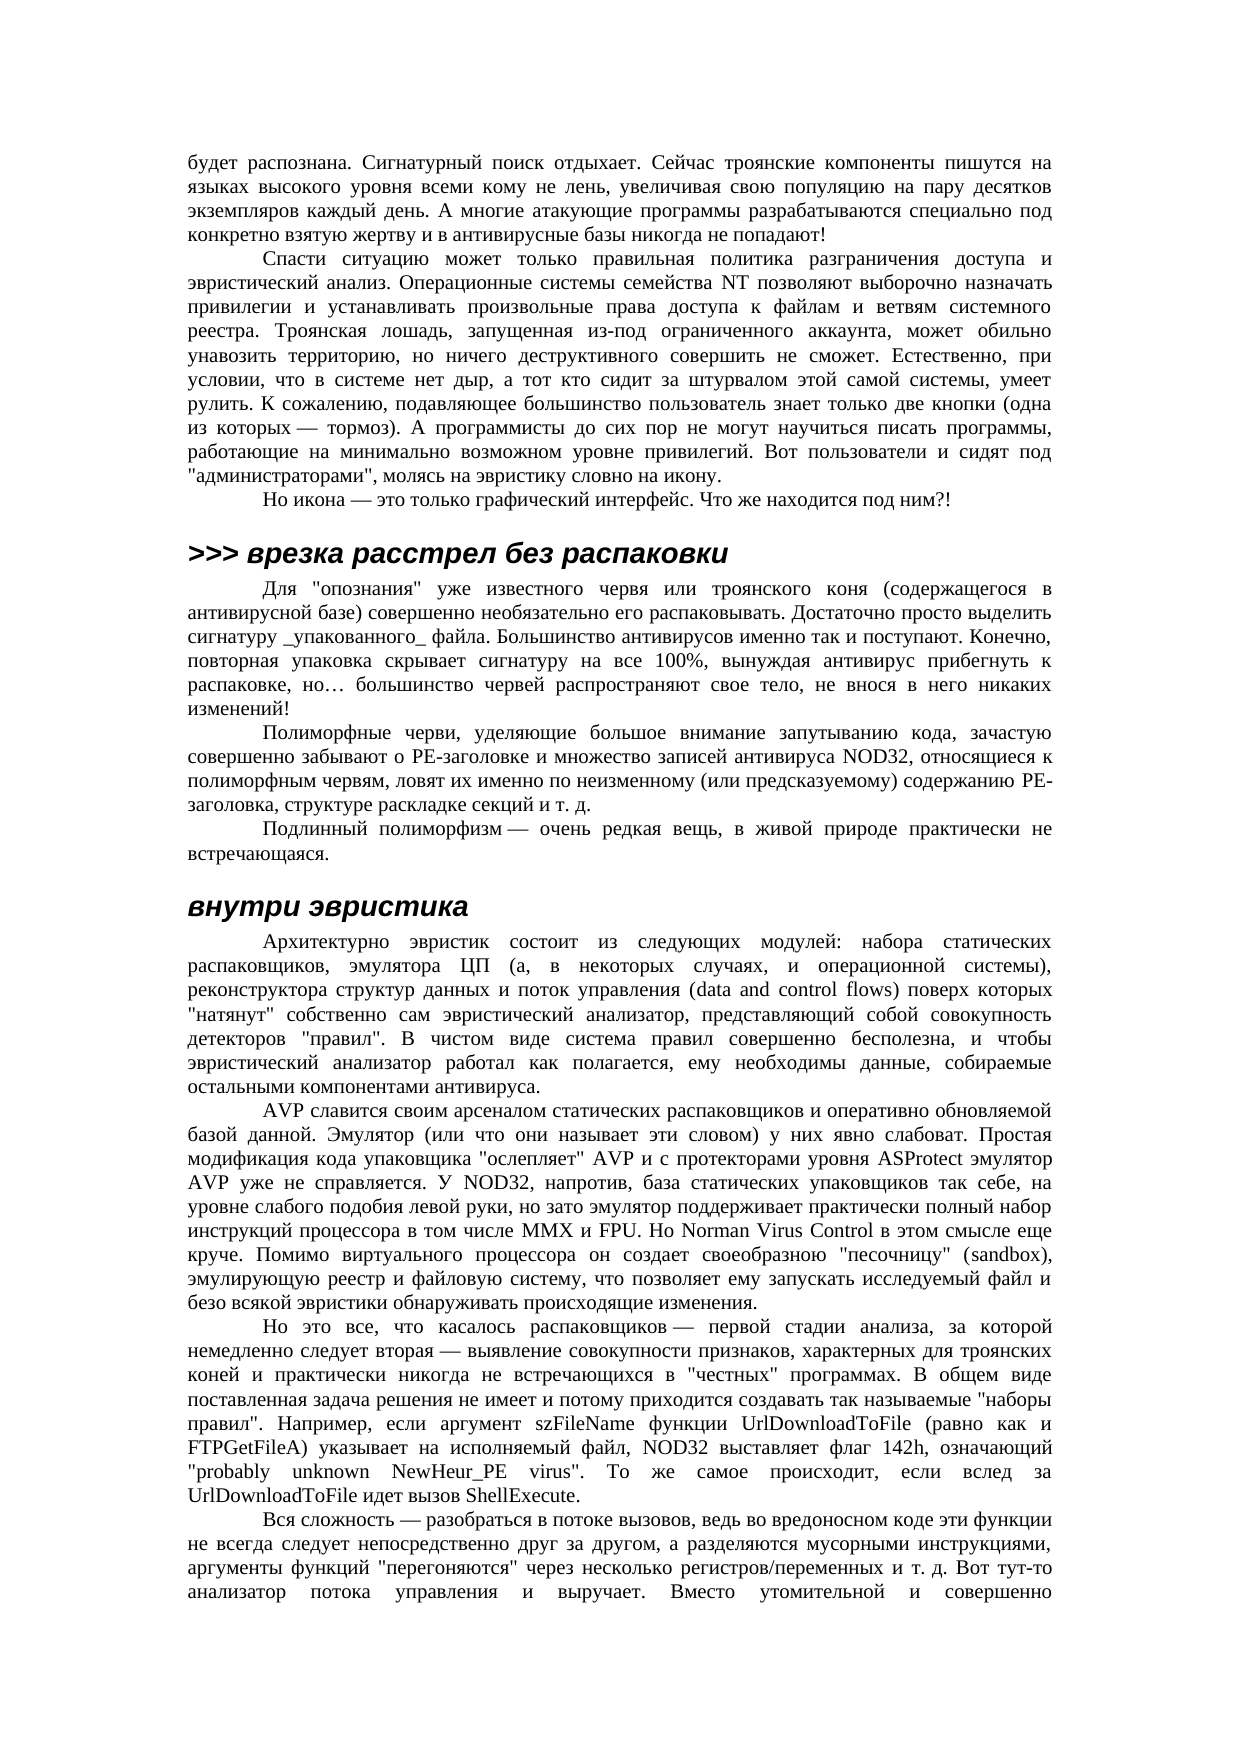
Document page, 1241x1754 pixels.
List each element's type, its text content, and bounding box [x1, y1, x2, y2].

text Но это все, что касалось распаковщиков — первой стадии анализа, за которой немедленно следует вторая — выявление совокупности признаков, характерных для троянских коней и практически никогда не встречающихся в "честных" программах. В общем виде поставленная задача решения не имеет и потому приходится создавать так называемые "наборы правил". Например, если аргумент szFileName функции UrlDownloadToFile (равно как и FTPGetFileA) указывает на исполняемый файл, NOD32 выставляет флаг 142h, означающий "probably unknown NewHeur_PE virus". То же самое происходит, если вслед за UrlDownloadToFile идет вызов ShellExecute. [187, 1314, 1053, 1507]
subtitle внутри эвристика [187, 889, 1053, 923]
text Полиморфные черви, уделяющие большое внимание запутыванию кода, зачастую совершенно забывают о PE-заголовке и множество записей антивируса NOD32, относящиеся к полиморфным червям, ловят их именно по неизменному (или предсказуемому) содержанию PE-заголовка, структуре раскладке секций и т. д. [187, 720, 1053, 816]
text будет распознана. Сигнатурный поиск отдыхает. Сейчас троянские компоненты пишутся на языках высокого уровня всеми кому не лень, увеличивая свою популяцию на пару десятков экземпляров каждый день. А многие атакующие программы разрабатываются специально под конкретно взятую жертву и в антивирусные базы никогда не попадают! [187, 150, 1053, 246]
text Спасти ситуацию может только правильная политика разграничения доступа и эвристический анализ. Операционные системы семейства NT позволяют выборочно назначать привилегии и устанавливать произвольные права доступа к файлам и ветвям системного реестра. Троянская лошадь, запущенная из-под ограниченного аккаунта, может обильно унавозить территорию, но ничего деструктивного совершить не сможет. Естественно, при условии, что в системе нет дыр, а тот кто сидит за штурвалом этой самой системы, умеет рулить. К сожалению, подавляющее большинство пользователь знает только две кнопки (одна из которых — тормоз). А программисты до сих пор не могут научиться писать программы, работающие на минимально возможном уровне привилегий. Вот пользователи и сидят под "администраторами", молясь на эвристику словно на икону. [187, 246, 1053, 487]
subtitle >>> врезка расстрел без распаковки [187, 536, 1053, 569]
text AVP славится своим арсеналом статических распаковщиков и оперативно обновляемой базой данной. Эмулятор (или что они называет эти словом) у них явно слабоват. Простая модификация кода упаковщика "ослепляет" AVP и с протекторами уровня ASProtect эмулятор AVP уже не справляется. У NOD32, напротив, база статических упаковщиков так себе, на уровне слабого подобия левой руки, но зато эмулятор поддерживает практически полный набор инструкций процессора в том числе MMX и FPU. Но Norman Virus Control в этом смысле еще круче. Помимо виртуального процессора он создает своеобразною "песочницу" (sandbox), эмулирующую реестр и файловую систему, что позволяет ему запускать исследуемый файл и безо всякой эвристики обнаруживать происходящие изменения. [187, 1098, 1053, 1314]
text Архитектурно эвристик состоит из следующих модулей: набора статических распаковщиков, эмулятора ЦП (а, в некоторых случаях, и операционной системы), реконструктора структур данных и поток управления (data and control flows) поверх которых "натянут" собственно сам эвристический анализатор, представляющий собой совокупность детекторов "правил". В чистом виде система правил совершенно бесполезна, и чтобы эвристический анализатор работал как полагается, ему необходимы данные, собираемые остальными компонентами антивируса. [187, 929, 1053, 1098]
text Вся сложность — разобраться в потоке вызовов, ведь во вредоносном коде эти функции не всегда следует непосредственно друг за другом, а разделяются мусорными инструкциями, аргументы функций "перегоняются" через несколько регистров/переменных и т. д. Вот тут-то анализатор потока управления и выручает. Вместо утомительной и совершенно [187, 1507, 1053, 1603]
text Но икона — это только графический интерфейс. Что же находится под ним?! [187, 487, 1053, 511]
text Для "опознания" уже известного червя или троянского коня (содержащегося в антивирусной базе) совершенно необязательно его распаковывать. Достаточно просто выделить сигнатуру _упакованного_ файла. Большинство антивирусов именно так и поступают. Конечно, повторная упаковка скрывает сигнатуру на все 100%, вынуждая антивирус прибегнуть к распаковке, но… большинство червей распространяют свое тело, не внося в него никаких изменений! [187, 576, 1053, 720]
text Подлинный полиморфизм — очень редкая вещь, в живой природе практически не встречающаяся. [187, 816, 1053, 864]
